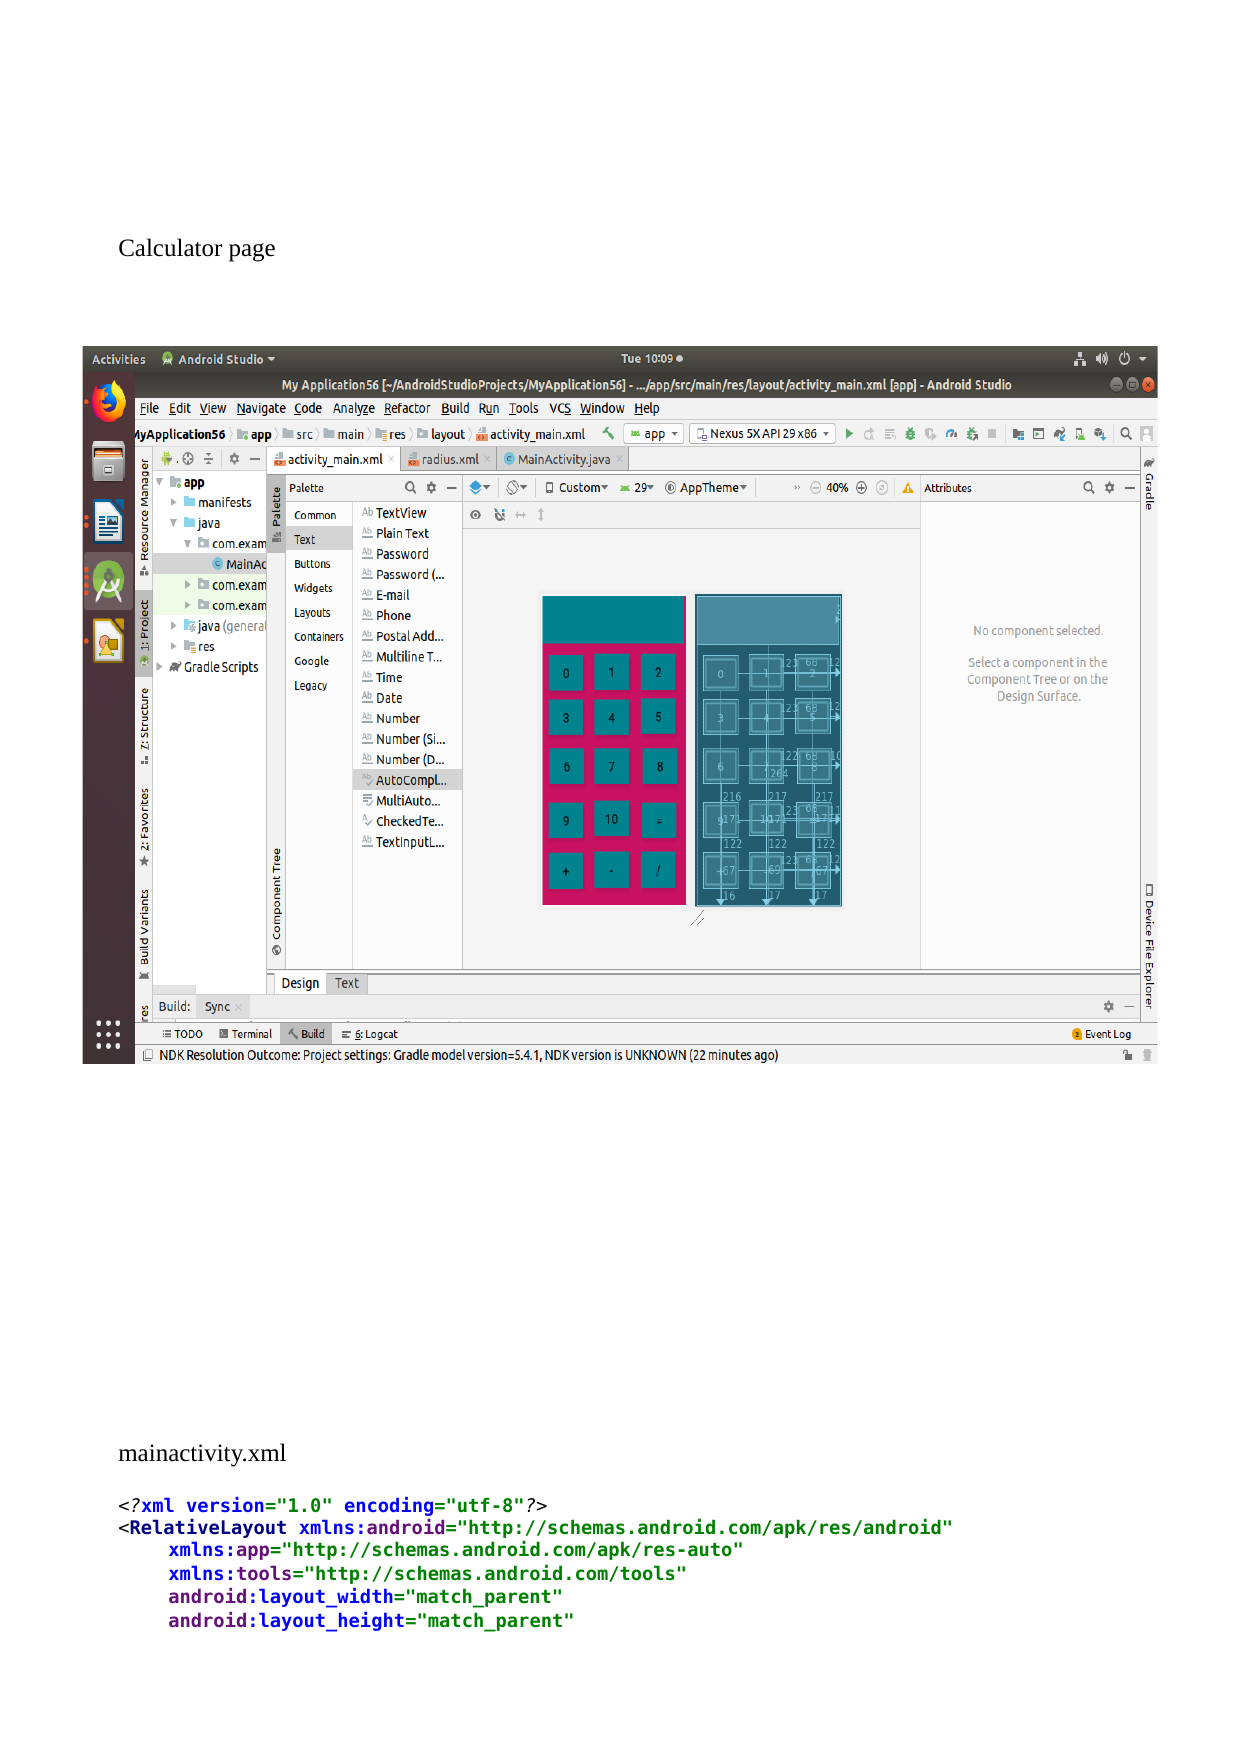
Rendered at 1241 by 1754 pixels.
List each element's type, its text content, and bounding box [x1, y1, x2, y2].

picture [82, 346, 1158, 1064]
text xmlns:tools="http://schemas.android.com/tools" [118, 1563, 1122, 1586]
text <?xml version="1.0" encoding="utf-8"?> [118, 1495, 1122, 1517]
text xmlns:app="http://schemas.android.com/apk/res-auto" [118, 1539, 1122, 1563]
text android:layout_height="match_parent" [118, 1610, 1122, 1634]
text Calculator page [118, 233, 1122, 262]
text mainactivity.xml [118, 1438, 1122, 1467]
text <RelativeLayout xmlns:android="http://schemas.android.com/apk/res/android" [118, 1517, 1122, 1539]
text android:layout_width="match_parent" [118, 1586, 1122, 1610]
